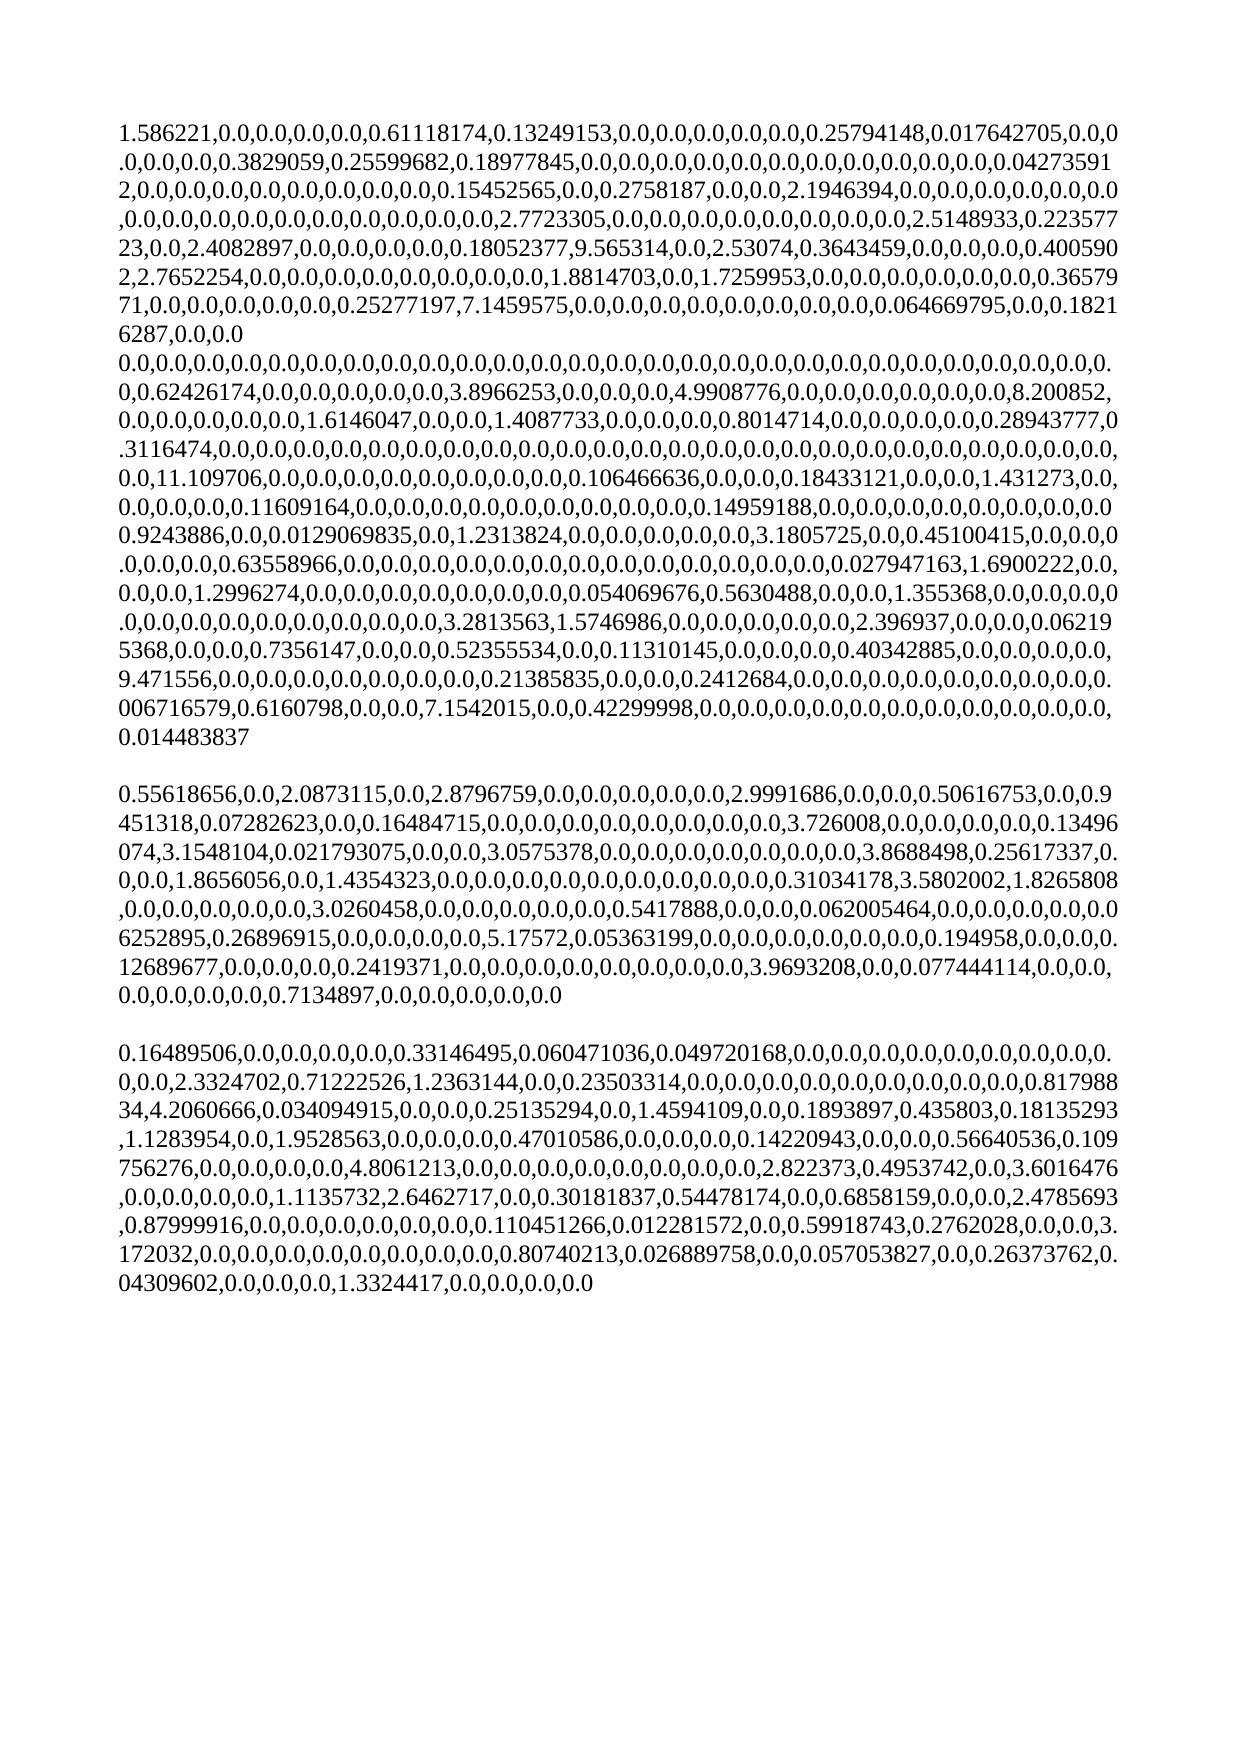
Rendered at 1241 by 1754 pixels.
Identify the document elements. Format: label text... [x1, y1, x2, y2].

text 0.0,0.0,0.0,0.0,0.0,0.0,0.0,0.0,0.0,0.0,0.0,0.0,0.0,0.0,0.0,0.0,0.0,0.0,0.0,0.0,0.0,0.0,0.0,0.0,0.0,0.0,0.0,0.62426174,0.0,0.0,0.0,0.0,0.0,3.8966253,0.0,0.0,0.0,4.9908776,0.0,0.0,0.0,0.0,0.0,0.0,8.200852,0.0,0.0,0.0,0.0,0.0,1.6146047,0.0,0.0,1.4087733,0.0,0.0,0.0,0.8014714,0.0,0.0,0.0,0.0,0.28943777,0.3116474,0.0,0.0,0.0,0.0,0.0,0.0,0.0,0.0,0.0,0.0,0.0,0.0,0.0,0.0,0.0,0.0,0.0,0.0,0.0,0.0,0.0,0.0,0.0,0.0,0.0,11.109706,0.0,0.0,0.0,0.0,0.0,0.0,0.0,0.0,0.106466636,0.0,0.0,0.18433121,0.0,0.0,1.431273,0.0,0.0,0.0,0.0,0.11609164,0.0,0.0,0.0,0.0,0.0,0.0,0.0,0.0,0.0,0.14959188,0.0,0.0,0.0,0.0,0.0,0.0,0.0,0.0 [118, 348, 1122, 521]
text 0.55618656,0.0,2.0873115,0.0,2.8796759,0.0,0.0,0.0,0.0,0.0,2.9991686,0.0,0.0,0.50616753,0.0,0.9451318,0.07282623,0.0,0.16484715,0.0,0.0,0.0,0.0,0.0,0.0,0.0,0.0,3.726008,0.0,0.0,0.0,0.0,0.13496074,3.1548104,0.021793075,0.0,0.0,3.0575378,0.0,0.0,0.0,0.0,0.0,0.0,0.0,3.8688498,0.25617337,0.0,0.0,1.8656056,0.0,1.4354323,0.0,0.0,0.0,0.0,0.0,0.0,0.0,0.0,0.0,0.31034178,3.5802002,1.8265808,0.0,0.0,0.0,0.0,0.0,3.0260458,0.0,0.0,0.0,0.0,0.0,0.5417888,0.0,0.0,0.062005464,0.0,0.0,0.0,0.0,0.06252895,0.26896915,0.0,0.0,0.0,0.0,5.17572,0.05363199,0.0,0.0,0.0,0.0,0.0,0.0,0.194958,0.0,0.0,0.12689677,0.0,0.0,0.0,0.2419371,0.0,0.0,0.0,0.0,0.0,0.0,0.0,0.0,3.9693208,0.0,0.077444114,0.0,0.0,0.0,0.0,0.0,0.0,0.7134897,0.0,0.0,0.0,0.0,0.0 [118, 779, 1122, 1009]
text 0.16489506,0.0,0.0,0.0,0.0,0.33146495,0.060471036,0.049720168,0.0,0.0,0.0,0.0,0.0,0.0,0.0,0.0,0.0,0.0,2.3324702,0.71222526,1.2363144,0.0,0.23503314,0.0,0.0,0.0,0.0,0.0,0.0,0.0,0.0,0.0,0.81798834,4.2060666,0.034094915,0.0,0.0,0.25135294,0.0,1.4594109,0.0,0.1893897,0.435803,0.18135293,1.1283954,0.0,1.9528563,0.0,0.0,0.0,0.47010586,0.0,0.0,0.0,0.14220943,0.0,0.0,0.56640536,0.109756276,0.0,0.0,0.0,0.0,4.8061213,0.0,0.0,0.0,0.0,0.0,0.0,0.0,0.0,2.822373,0.4953742,0.0,3.6016476,0.0,0.0,0.0,0.0,1.1135732,2.6462717,0.0,0.30181837,0.54478174,0.0,0.6858159,0.0,0.0,2.4785693,0.87999916,0.0,0.0,0.0,0.0,0.0,0.0,0.110451266,0.012281572,0.0,0.59918743,0.2762028,0.0,0.0,3.172032,0.0,0.0,0.0,0.0,0.0,0.0,0.0,0.0,0.80740213,0.026889758,0.0,0.057053827,0.0,0.26373762,0.04309602,0.0,0.0,0.0,1.3324417,0.0,0.0,0.0,0.0 [118, 1038, 1122, 1297]
text 1.586221,0.0,0.0,0.0,0.0,0.61118174,0.13249153,0.0,0.0,0.0,0.0,0.0,0.25794148,0.017642705,0.0,0.0,0.0,0.0,0.3829059,0.25599682,0.18977845,0.0,0.0,0.0,0.0,0.0,0.0,0.0,0.0,0.0,0.0,0.0,0.042735912,0.0,0.0,0.0,0.0,0.0,0.0,0.0,0.0,0.15452565,0.0,0.2758187,0.0,0.0,2.1946394,0.0,0.0,0.0,0.0,0.0,0.0,0.0,0.0,0.0,0.0,0.0,0.0,0.0,0.0,0.0,0.0,2.7723305,0.0,0.0,0.0,0.0,0.0,0.0,0.0,0.0,2.5148933,0.22357723,0.0,2.4082897,0.0,0.0,0.0,0.0,0.18052377,9.565314,0.0,2.53074,0.3643459,0.0,0.0,0.0,0.4005902,2.7652254,0.0,0.0,0.0,0.0,0.0,0.0,0.0,0.0,1.8814703,0.0,1.7259953,0.0,0.0,0.0,0.0,0.0,0.0,0.3657971,0.0,0.0,0.0,0.0,0.0,0.25277197,7.1459575,0.0,0.0,0.0,0.0,0.0,0.0,0.0,0.0,0.064669795,0.0,0.18216287,0.0,0.0 [118, 118, 1122, 348]
text 0.9243886,0.0,0.0129069835,0.0,1.2313824,0.0,0.0,0.0,0.0,0.0,3.1805725,0.0,0.45100415,0.0,0.0,0.0,0.0,0.0,0.63558966,0.0,0.0,0.0,0.0,0.0,0.0,0.0,0.0,0.0,0.0,0.0,0.0,0.0,0.027947163,1.6900222,0.0,0.0,0.0,1.2996274,0.0,0.0,0.0,0.0,0.0,0.0,0.0,0.054069676,0.5630488,0.0,0.0,1.355368,0.0,0.0,0.0,0.0,0.0,0.0,0.0,0.0,0.0,0.0,0.0,0.0,3.2813563,1.5746986,0.0,0.0,0.0,0.0,0.0,2.396937,0.0,0.0,0.062195368,0.0,0.0,0.7356147,0.0,0.0,0.52355534,0.0,0.11310145,0.0,0.0,0.0,0.40342885,0.0,0.0,0.0,0.0,9.471556,0.0,0.0,0.0,0.0,0.0,0.0,0.0,0.21385835,0.0,0.0,0.2412684,0.0,0.0,0.0,0.0,0.0,0.0,0.0,0.0,0.006716579,0.6160798,0.0,0.0,7.1542015,0.0,0.42299998,0.0,0.0,0.0,0.0,0.0,0.0,0.0,0.0,0.0,0.0,0.0,0.014483837 [118, 521, 1122, 751]
